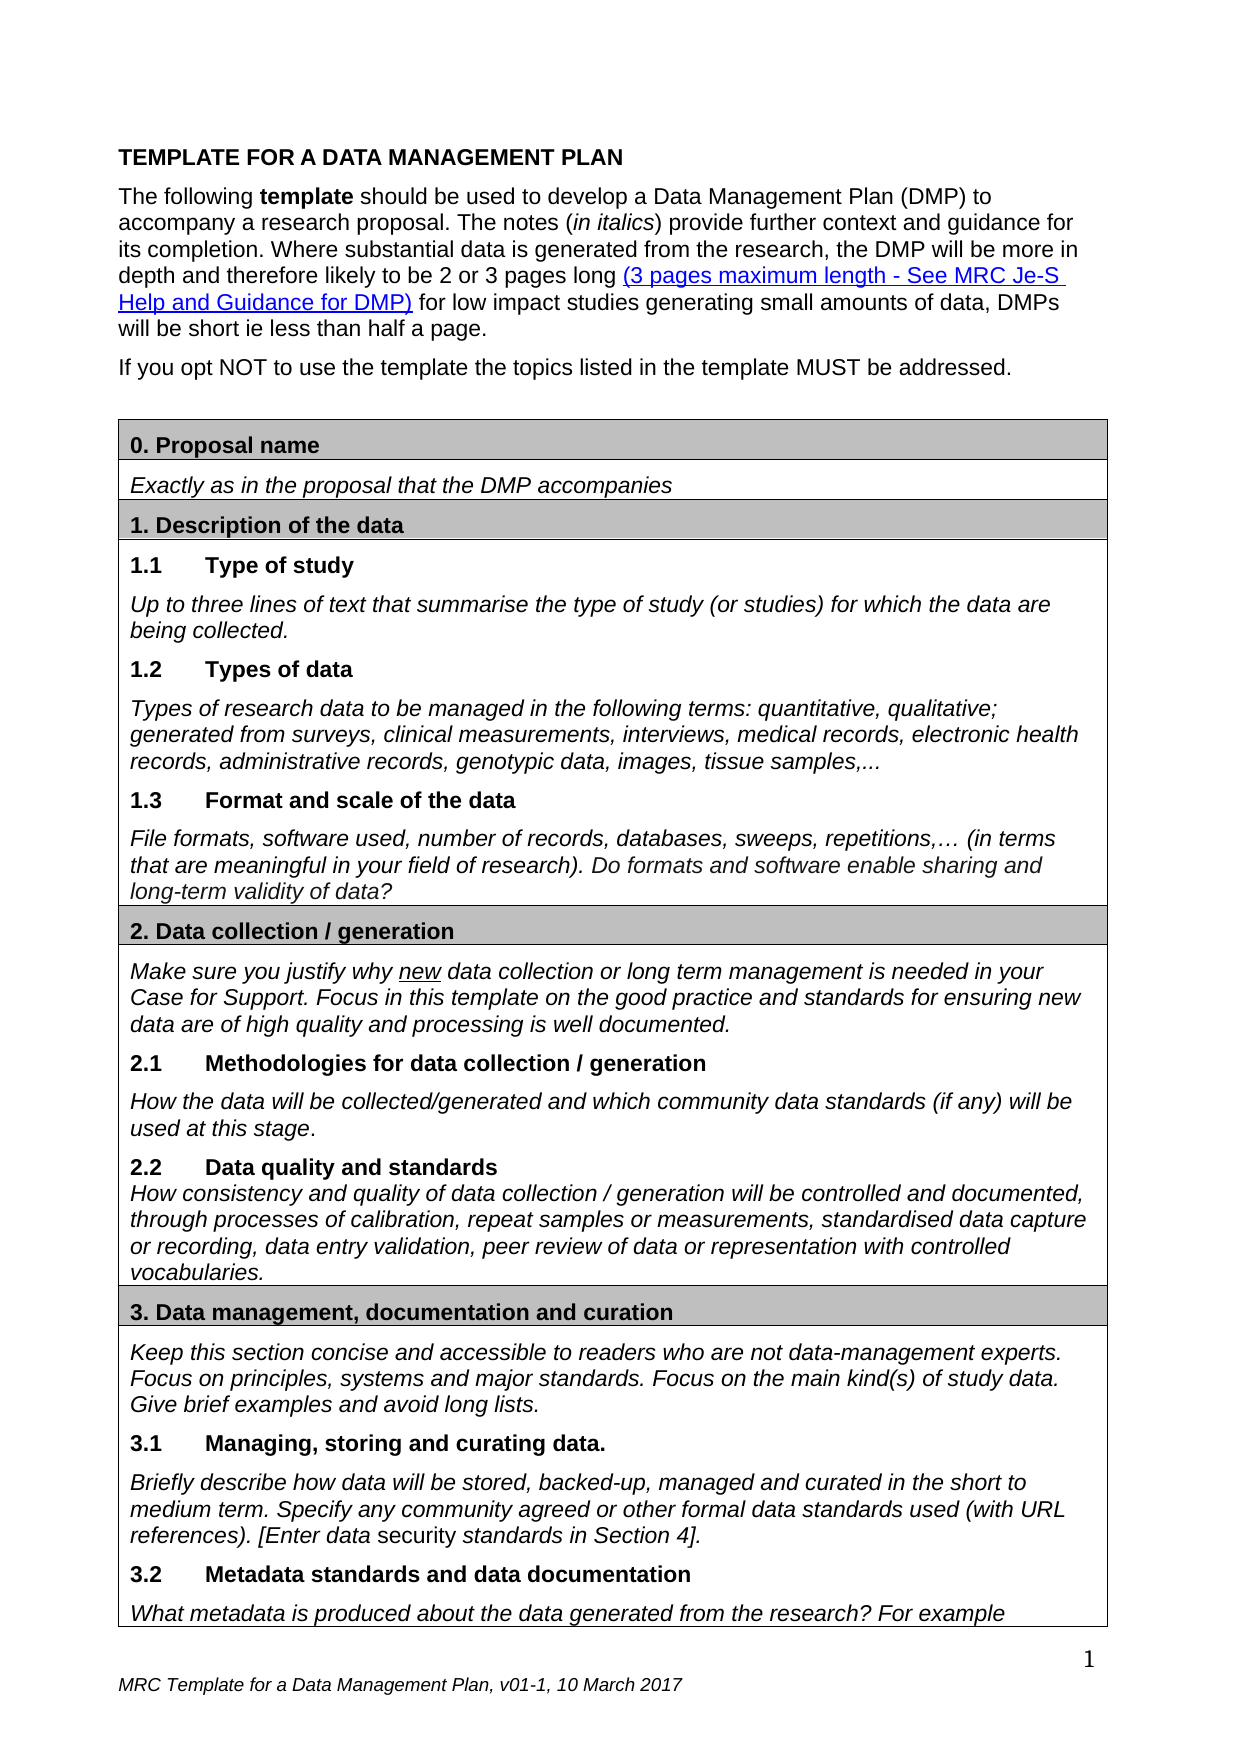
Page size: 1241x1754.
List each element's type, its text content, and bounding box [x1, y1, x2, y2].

table_cell 1. Description of the data [119, 500, 1107, 538]
subtitle If you opt NOT to use the template the topics listed in the template MUST be addressed. [118, 354, 1093, 380]
table_cell 3. Data management, documentation and curation [119, 1286, 1107, 1325]
table_header 0. Proposal name [119, 420, 1107, 459]
subtitle TEMPLATE FOR A DATA MANAGEMENT PLAN [118, 143, 1093, 171]
table_cell Keep this section concise and accessible to readers who are not data-management experts. Focus on principles, systems and major standards. Focus on the main kind(s) of study data. Give brief examples and avoid long lists. 3.1 Managing, storing and curating data. Briefly describe how data will be stored, backed-up, managed and curated in the short to medium term. Specify any community agreed or other formal data standards used (with URL references). [Enter data security standards in Section 4]. 3.2 Metadata standards and data documentation What metadata is produced about the data generated from the research? For example [119, 1326, 1107, 1626]
table_cell 1.1 Type of study Up to three lines of text that summarise the type of study (or studies) for which the data are being collected. 1.2 Types of data Types of research data to be managed in the following terms: quantitative, qualitative; generated from surveys, clinical measurements, interviews, medical records, electronic health records, administrative records, genotypic data, images, tissue samples,... 1.3 Format and scale of the data File formats, software used, number of records, databases, sweeps, repetitions,… (in terms that are meaningful in your field of research). Do formats and software enable sharing and long-term validity of data? [119, 540, 1107, 904]
table_cell Make sure you justify why new data collection or long term management is needed in your Case for Support. Focus in this template on the good practice and standards for ensuring new data are of high quality and processing is well documented. 2.1 Methodologies for data collection / generation How the data will be collected/generated and which community data standards (if any) will be used at this stage. 2.2 Data quality and standards How consistency and quality of data collection / generation will be controlled and documented, through processes of calibration, repeat samples or measurements, standardised data capture or recording, data entry validation, peer review of data or representation with controlled vocabularies. [119, 945, 1107, 1285]
subtitle The following template should be used to develop a Data Management Plan (DMP) to accompany a research proposal. The notes (in italics) provide further context and guidance for its completion. Where substantial data is generated from the research, the DMP will be more in depth and therefore likely to be 2 or 3 pages long (3 pages maximum length - See MRC Je-S Help and Guidance for DMP) for low impact studies generating small amounts of data, DMPs will be short ie less than half a page. [118, 183, 1093, 341]
table_cell 2. Data collection / generation [119, 906, 1107, 944]
table_cell Exactly as in the proposal that the DMP accompanies [119, 460, 1107, 499]
